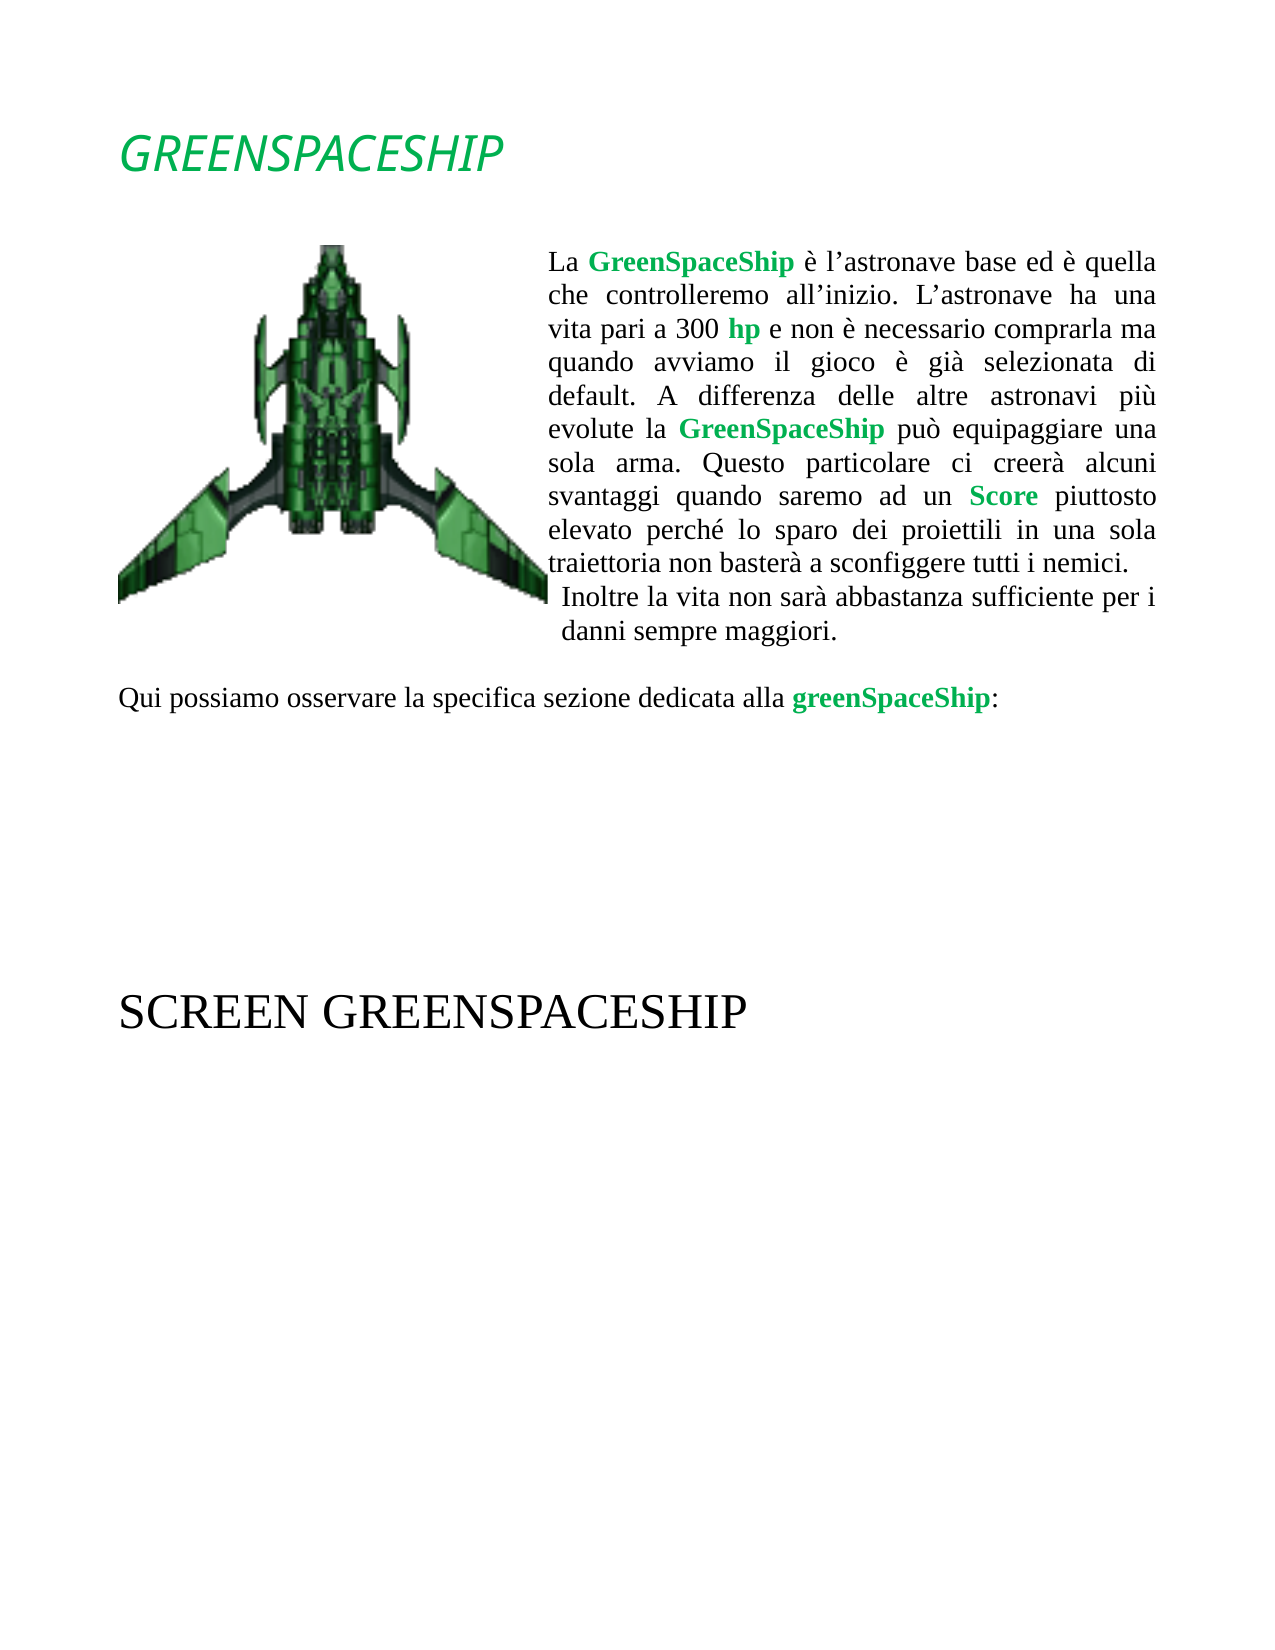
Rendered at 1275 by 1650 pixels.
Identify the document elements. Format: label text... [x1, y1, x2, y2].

text Inoltre la vita non sarà abbastanza sufficiente per i danni sempre maggiori. [561, 579, 1157, 646]
text La GreenSpaceShip è l’astronave base ed è quella che controlleremo all’inizio. L’astronave ha una vita pari a 300 hp e non è necessario comprarla ma quando avviamo il gioco è già selezionata di default. A differenza delle altre astronavi più evolute la GreenSpaceShip può equipaggiare una sola arma. Questo particolare ci creerà alcuni svantaggi quando saremo ad un Score piuttosto elevato perché lo sparo dei proiettili in una sola traiettoria non basterà a sconfiggere tutti i nemici. [118, 244, 1157, 579]
text SCREEN GREENSPACESHIP [118, 982, 1157, 1039]
subtitle GREENSPACESHIP [118, 118, 1157, 186]
text Qui possiamo osservare la specifica sezione dedicata alla greenSpaceShip: [118, 680, 1157, 713]
